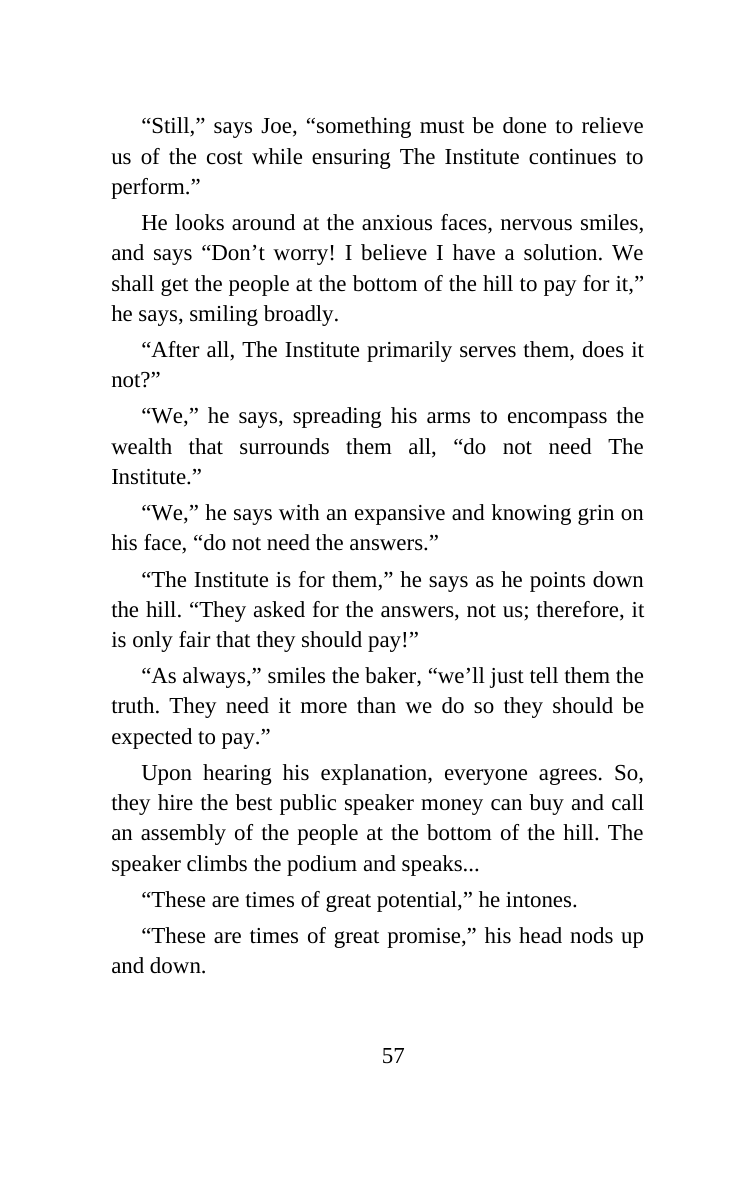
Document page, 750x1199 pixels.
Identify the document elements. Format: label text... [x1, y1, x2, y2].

text Upon hearing his explanation, everyone agrees. So, they hire the best public speaker money can buy and call an assembly of the people at the bottom of the hill. The speaker climbs the podium and speaks... [111, 759, 645, 876]
text “We,” he says, spreading his arms to encompass the wealth that surrounds them all, “do not need The Institute.” [111, 402, 645, 489]
text “As always,” smiles the baker, “we’ll just tell them the truth. They need it more than we do so they should be expected to pay.” [111, 662, 645, 749]
text “We,” he says with an expansive and knowing grin on his face, “do not need the answers.” [111, 499, 645, 556]
text “These are times of great potential,” he intones. [111, 886, 645, 912]
text He looks around at the anxious faces, nervous smiles, and says “Don’t worry! I believe I have a solution. We shall get the people at the bottom of the hill to pay for it,” he says, smiling broadly. [111, 209, 645, 326]
text “After all, The Institute primarily serves them, does it not?” [111, 336, 645, 393]
text “Still,” says Joe, “something must be done to relieve us of the cost while ensuring The Institute continues to perform.” [111, 112, 645, 199]
text “The Institute is for them,” he says as he points down the hill. “They asked for the answers, not us; therefore, it is only fair that they should pay!” [111, 566, 645, 652]
text “These are times of great promise,” his head nods up and down. [111, 922, 645, 979]
